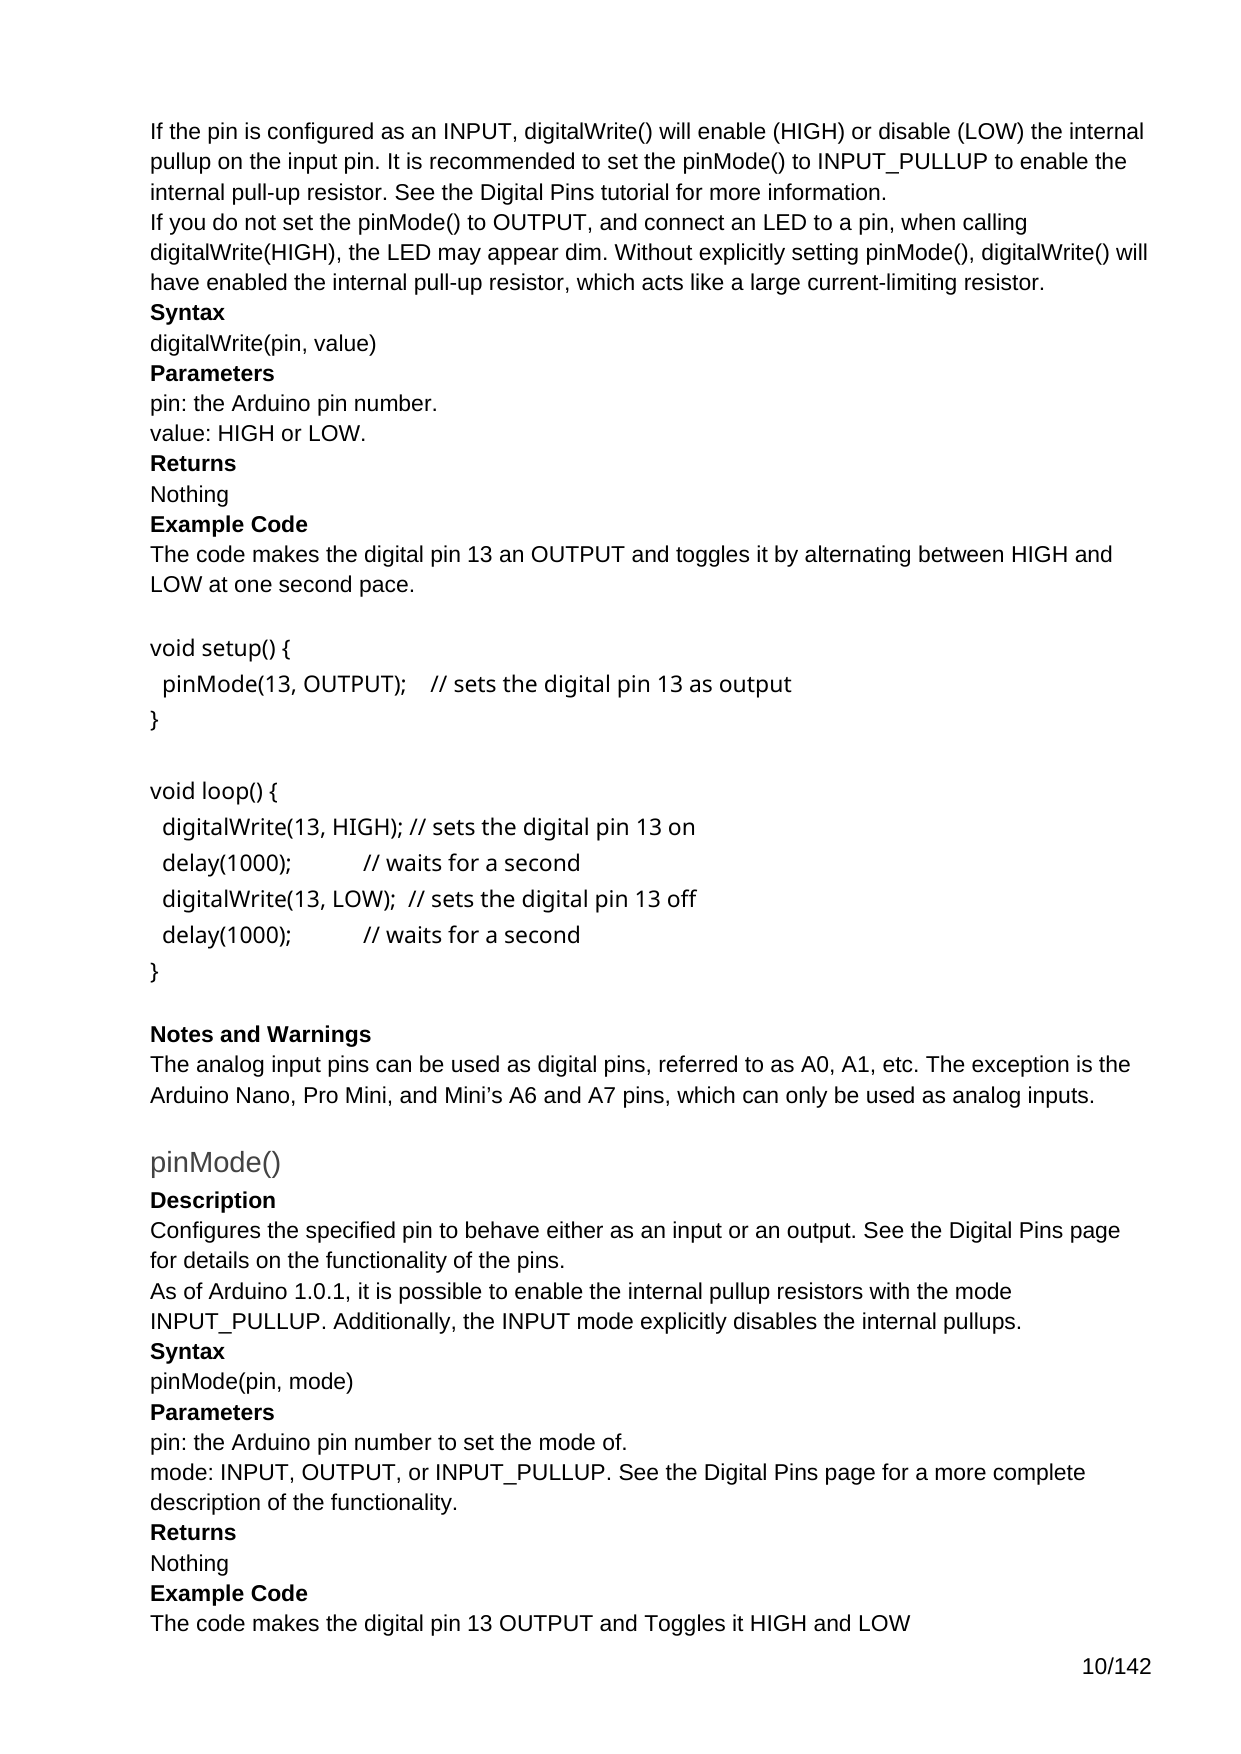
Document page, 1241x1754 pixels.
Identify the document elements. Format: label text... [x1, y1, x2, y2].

text mode: INPUT, OUTPUT, or INPUT_PULLUP. See the Digital Pins page for a more complete description of the functionality. [150, 1459, 1152, 1515]
text } [150, 703, 1152, 735]
text Parameters [150, 1398, 1152, 1425]
text delay(1000); // waits for a second [150, 919, 1152, 950]
text pin: the Arduino pin number to set the mode of. [150, 1429, 1152, 1455]
text Example Code [150, 511, 1152, 537]
text Nothing [150, 481, 1152, 507]
text digitalWrite(13, LOW); // sets the digital pin 13 off [150, 883, 1152, 914]
text pinMode(pin, mode) [150, 1368, 1152, 1394]
text value: HIGH or LOW. [150, 420, 1152, 446]
text void loop() { [150, 775, 1152, 807]
text pin: the Arduino pin number. [150, 390, 1152, 416]
subtitle pinMode() [150, 1145, 1152, 1179]
text The code makes the digital pin 13 an OUTPUT and toggles it by alternating between HIGH and LOW at one second pace. [150, 541, 1152, 597]
text Syntax [150, 299, 1152, 326]
text pinMode(13, OUTPUT); // sets the digital pin 13 as output [150, 667, 1152, 699]
text The analog input pins can be used as digital pins, referred to as A0, A1, etc. The exception is the Arduino Nano, Pro Mini, and Mini’s A6 and A7 pins, which can only be used as analog inputs. [150, 1051, 1152, 1108]
text If you do not set the pinMode() to OUTPUT, and connect an LED to a pin, when calling digitalWrite(HIGH), the LED may appear dim. Without explicitly setting pinMode(), digitalWrite() will have enabled the internal pull-up resistor, which acts like a large current-limiting resistor. [150, 209, 1152, 295]
text Configures the specified pin to behave either as an input or an output. See the Digital Pins page for details on the functionality of the pins. [150, 1217, 1152, 1274]
text If the pin is configured as an INPUT, digitalWrite() will enable (HIGH) or disable (LOW) the internal pullup on the input pin. It is recommended to set the pinMode() to INPUT_PULLUP to enable the internal pull-up resistor. See the Digital Pins tutorial for more information. [150, 118, 1152, 205]
text Returns [150, 450, 1152, 477]
text Parameters [150, 360, 1152, 386]
text Notes and Warnings [150, 1021, 1152, 1047]
text delay(1000); // waits for a second [150, 847, 1152, 878]
text Returns [150, 1519, 1152, 1546]
text digitalWrite(pin, value) [150, 329, 1152, 356]
text Syntax [150, 1338, 1152, 1364]
text Example Code [150, 1580, 1152, 1606]
text digitalWrite(13, HIGH); // sets the digital pin 13 on [150, 811, 1152, 842]
text As of Arduino 1.0.1, it is possible to enable the internal pullup resistors with the mode INPUT_PULLUP. Additionally, the INPUT mode explicitly disables the internal pullups. [150, 1278, 1152, 1334]
text Nothing [150, 1549, 1152, 1576]
text } [150, 955, 1152, 986]
text void setup() { [150, 632, 1152, 663]
text The code makes the digital pin 13 OUTPUT and Toggles it HIGH and LOW [150, 1610, 1152, 1636]
text Description [150, 1187, 1152, 1213]
